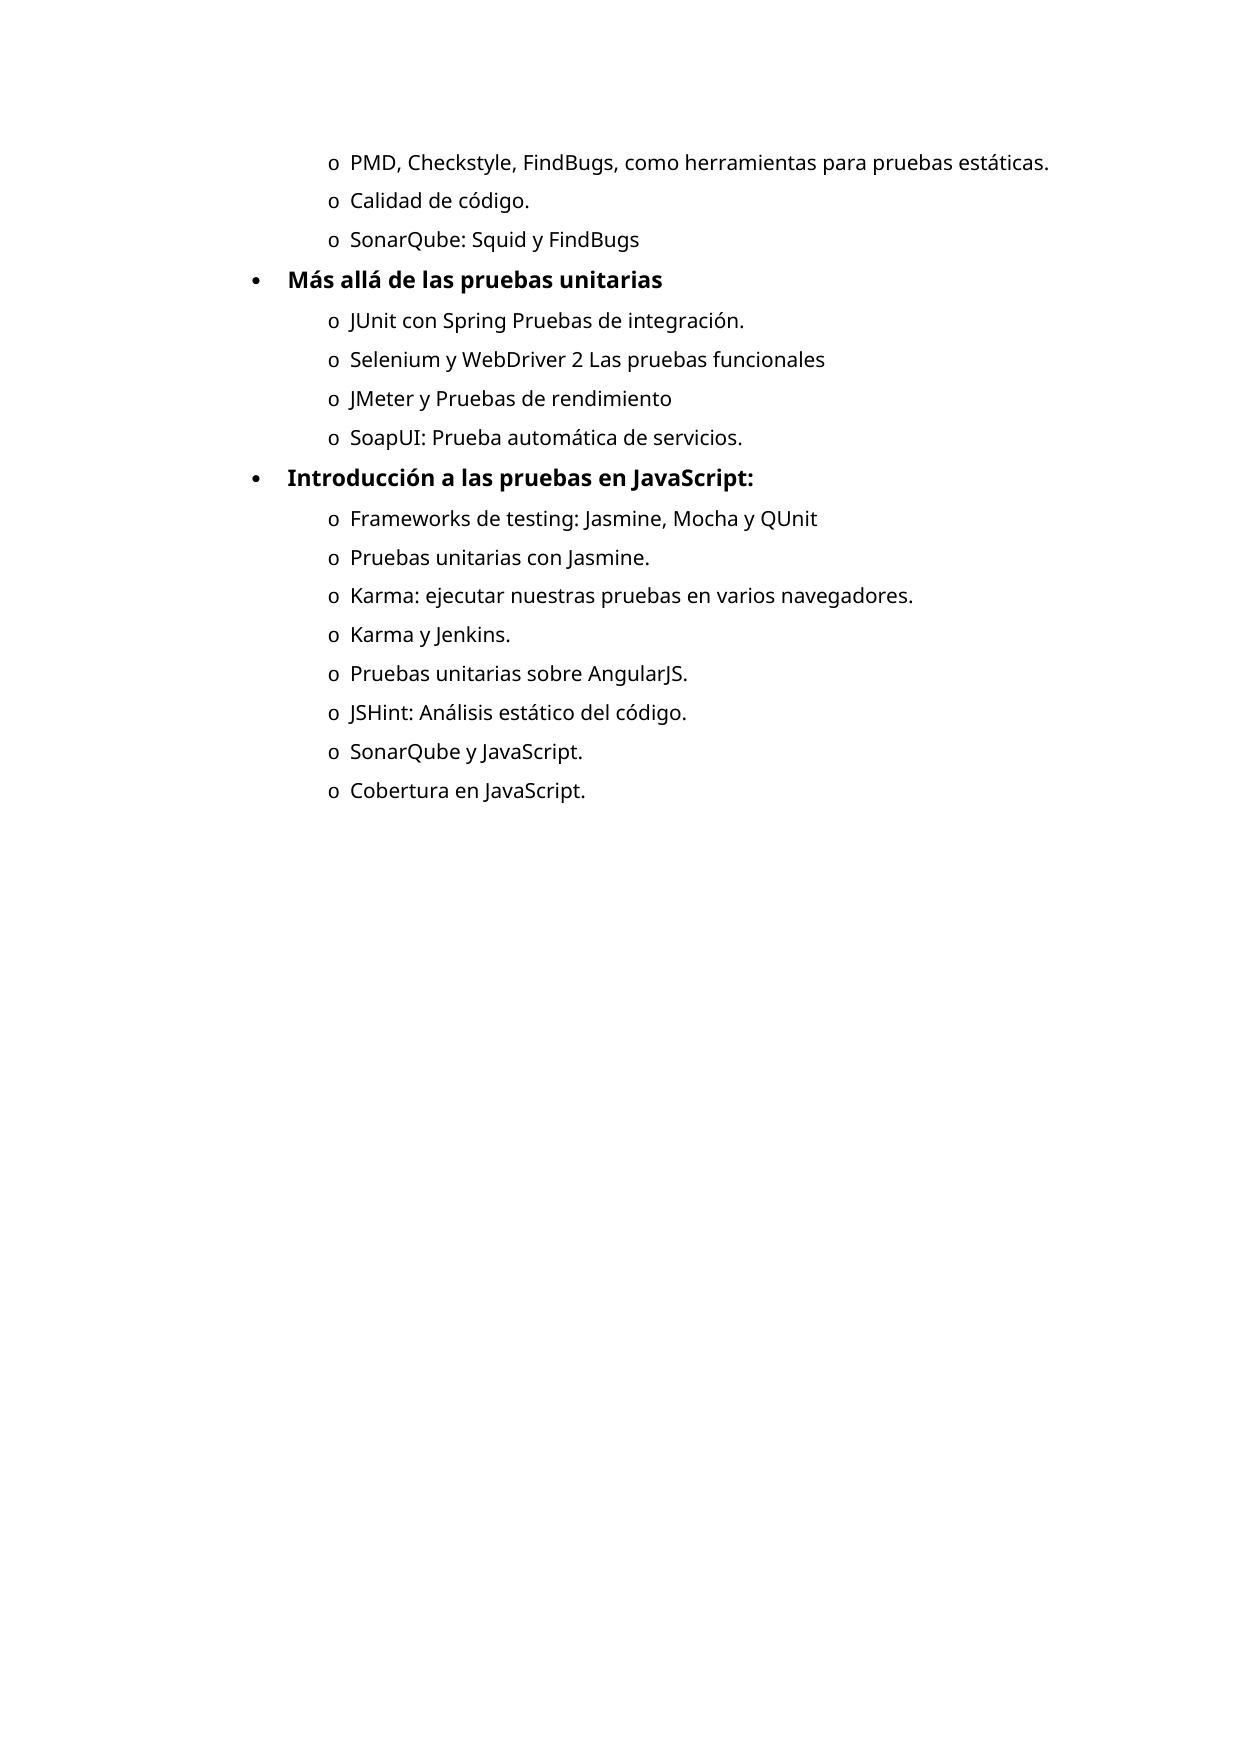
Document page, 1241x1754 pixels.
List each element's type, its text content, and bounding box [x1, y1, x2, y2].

text o JMeter y Pruebas de rendimiento [327, 384, 1063, 413]
text o Cobertura en JavaScript. [327, 776, 1063, 805]
text o Frameworks de testing: Jasmine, Mocha y QUnit [327, 504, 1063, 532]
text o PMD, Checkstyle, FindBugs, como herramientas para pruebas estáticas. [327, 148, 1063, 176]
text o SonarQube: Squid y FindBugs [327, 226, 1063, 254]
text o JUnit con Spring Pruebas de integración. [327, 306, 1063, 335]
text  Introducción a las pruebas en JavaScript: [252, 462, 1063, 493]
text o SonarQube y JavaScript. [327, 737, 1063, 766]
text o Pruebas unitarias sobre AngularJS. [327, 659, 1063, 688]
text o Karma: ejecutar nuestras pruebas en varios navegadores. [327, 582, 1063, 610]
text o Calidad de código. [327, 187, 1063, 215]
text  Más allá de las pruebas unitarias [252, 264, 1063, 296]
text o Karma y Jenkins. [327, 621, 1063, 649]
text o Selenium y WebDriver 2 Las pruebas funcionales [327, 345, 1063, 374]
text o Pruebas unitarias con Jasmine. [327, 543, 1063, 571]
text o JSHint: Análisis estático del código. [327, 698, 1063, 727]
text o SoapUI: Prueba automática de servicios. [327, 423, 1063, 452]
